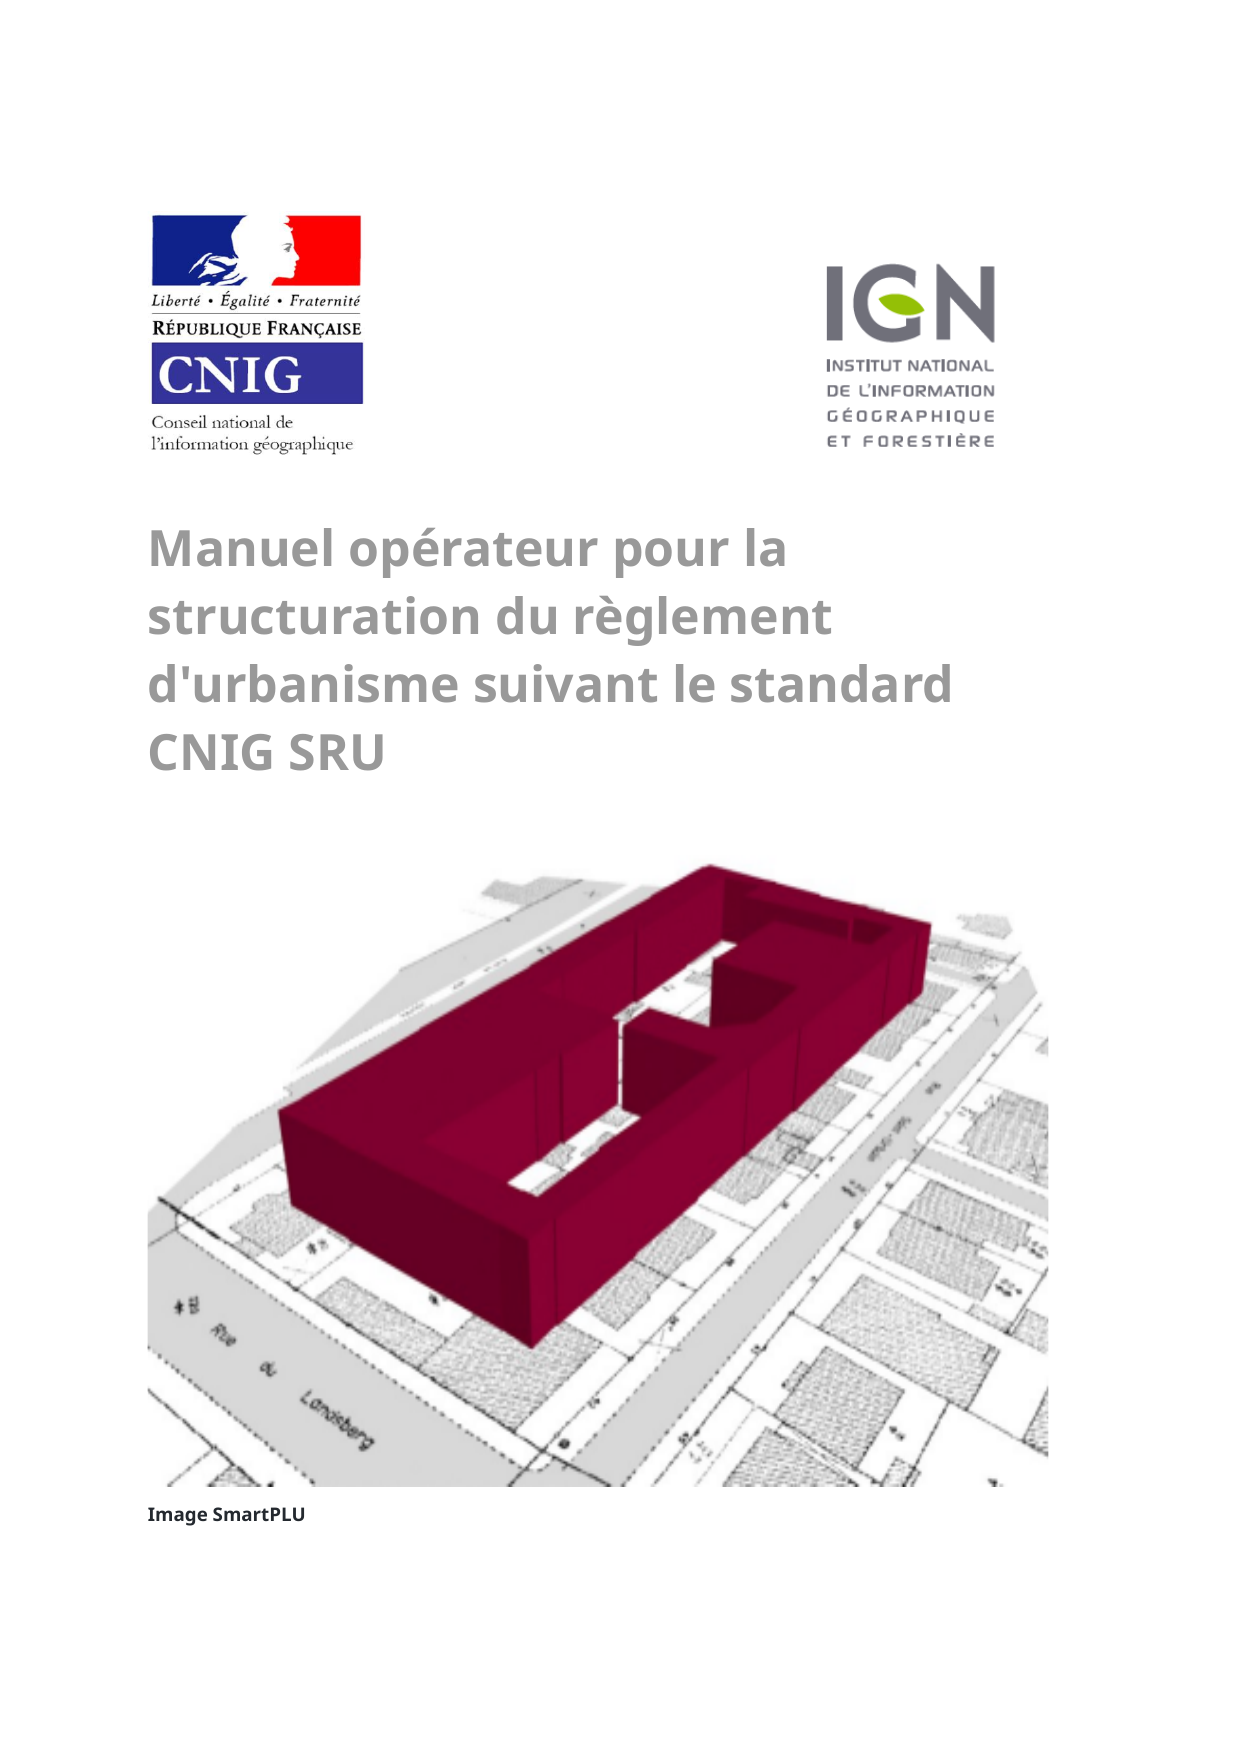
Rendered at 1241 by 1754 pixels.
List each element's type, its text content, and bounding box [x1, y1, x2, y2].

subtitle Image SmartPLU [148, 820, 1093, 1526]
subtitle Manuel opérateur pour la structuration du règlement d'urbanisme suivant le standard CNIG SRU [148, 512, 1093, 785]
picture [147, 820, 1049, 1487]
picture [147, 211, 365, 463]
picture [781, 230, 1025, 477]
